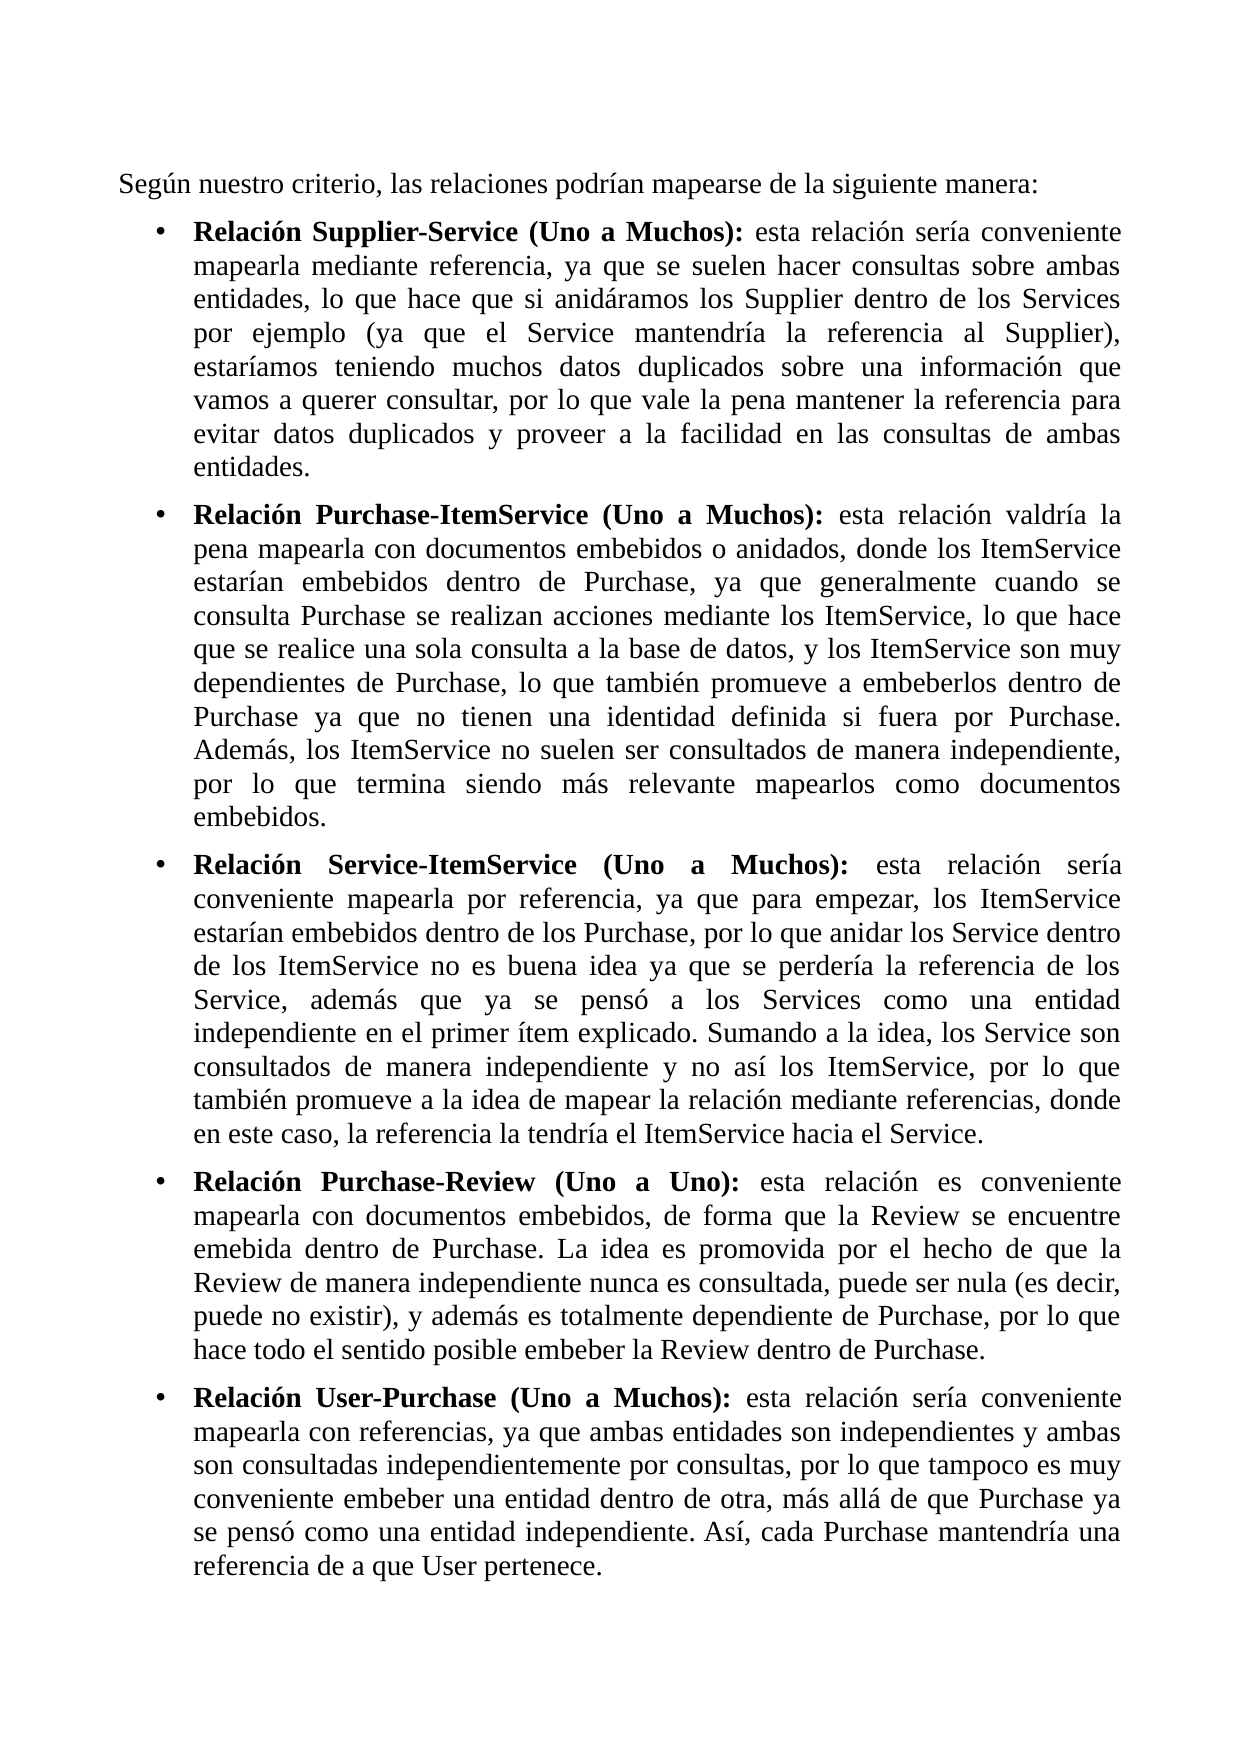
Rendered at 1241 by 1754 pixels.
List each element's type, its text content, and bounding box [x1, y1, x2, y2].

list Relación User-Purchase (Uno a Muchos): esta relación sería conveniente mapearla con referencias, ya que ambas entidades son independientes y ambas son consultadas independientemente por consultas, por lo que tampoco es muy conveniente embeber una entidad dentro de otra, más allá de que Purchase ya se pensó como una entidad independiente. Así, cada Purchase mantendría una referencia de a que User pertenece. [156, 1380, 1122, 1581]
list Relación Service-ItemService (Uno a Muchos): esta relación sería conveniente mapearla por referencia, ya que para empezar, los ItemService estarían embebidos dentro de los Purchase, por lo que anidar los Service dentro de los ItemService no es buena idea ya que se perdería la referencia de los Service, además que ya se pensó a los Services como una entidad independiente en el primer ítem explicado. Sumando a la idea, los Service son consultados de manera independiente y no así los ItemService, por lo que también promueve a la idea de mapear la relación mediante referencias, donde en este caso, la referencia la tendría el ItemService hacia el Service. [156, 847, 1122, 1149]
list Relación Purchase-ItemService (Uno a Muchos): esta relación valdría la pena mapearla con documentos embebidos o anidados, donde los ItemService estarían embebidos dentro de Purchase, ya que generalmente cuando se consulta Purchase se realizan acciones mediante los ItemService, lo que hace que se realice una sola consulta a la base de datos, y los ItemService son muy dependientes de Purchase, lo que también promueve a embeberlos dentro de Purchase ya que no tienen una identidad definida si fuera por Purchase. Además, los ItemService no suelen ser consultados de manera independiente, por lo que termina siendo más relevante mapearlos como documentos embebidos. [156, 497, 1122, 833]
list Relación Supplier-Service (Uno a Muchos): esta relación sería conveniente mapearla mediante referencia, ya que se suelen hacer consultas sobre ambas entidades, lo que hace que si anidáramos los Supplier dentro de los Services por ejemplo (ya que el Service mantendría la referencia al Supplier), estaríamos teniendo muchos datos duplicados sobre una información que vamos a querer consultar, por lo que vale la pena mantener la referencia para evitar datos duplicados y proveer a la facilidad en las consultas de ambas entidades. [156, 214, 1122, 483]
text Según nuestro criterio, las relaciones podrían mapearse de la siguiente manera: [118, 166, 1122, 200]
list Relación Purchase-Review (Uno a Uno): esta relación es conveniente mapearla con documentos embebidos, de forma que la Review se encuentre emebida dentro de Purchase. La idea es promovida por el hecho de que la Review de manera independiente nunca es consultada, puede ser nula (es decir, puede no existir), y además es totalmente dependiente de Purchase, por lo que hace todo el sentido posible embeber la Review dentro de Purchase. [156, 1164, 1122, 1365]
